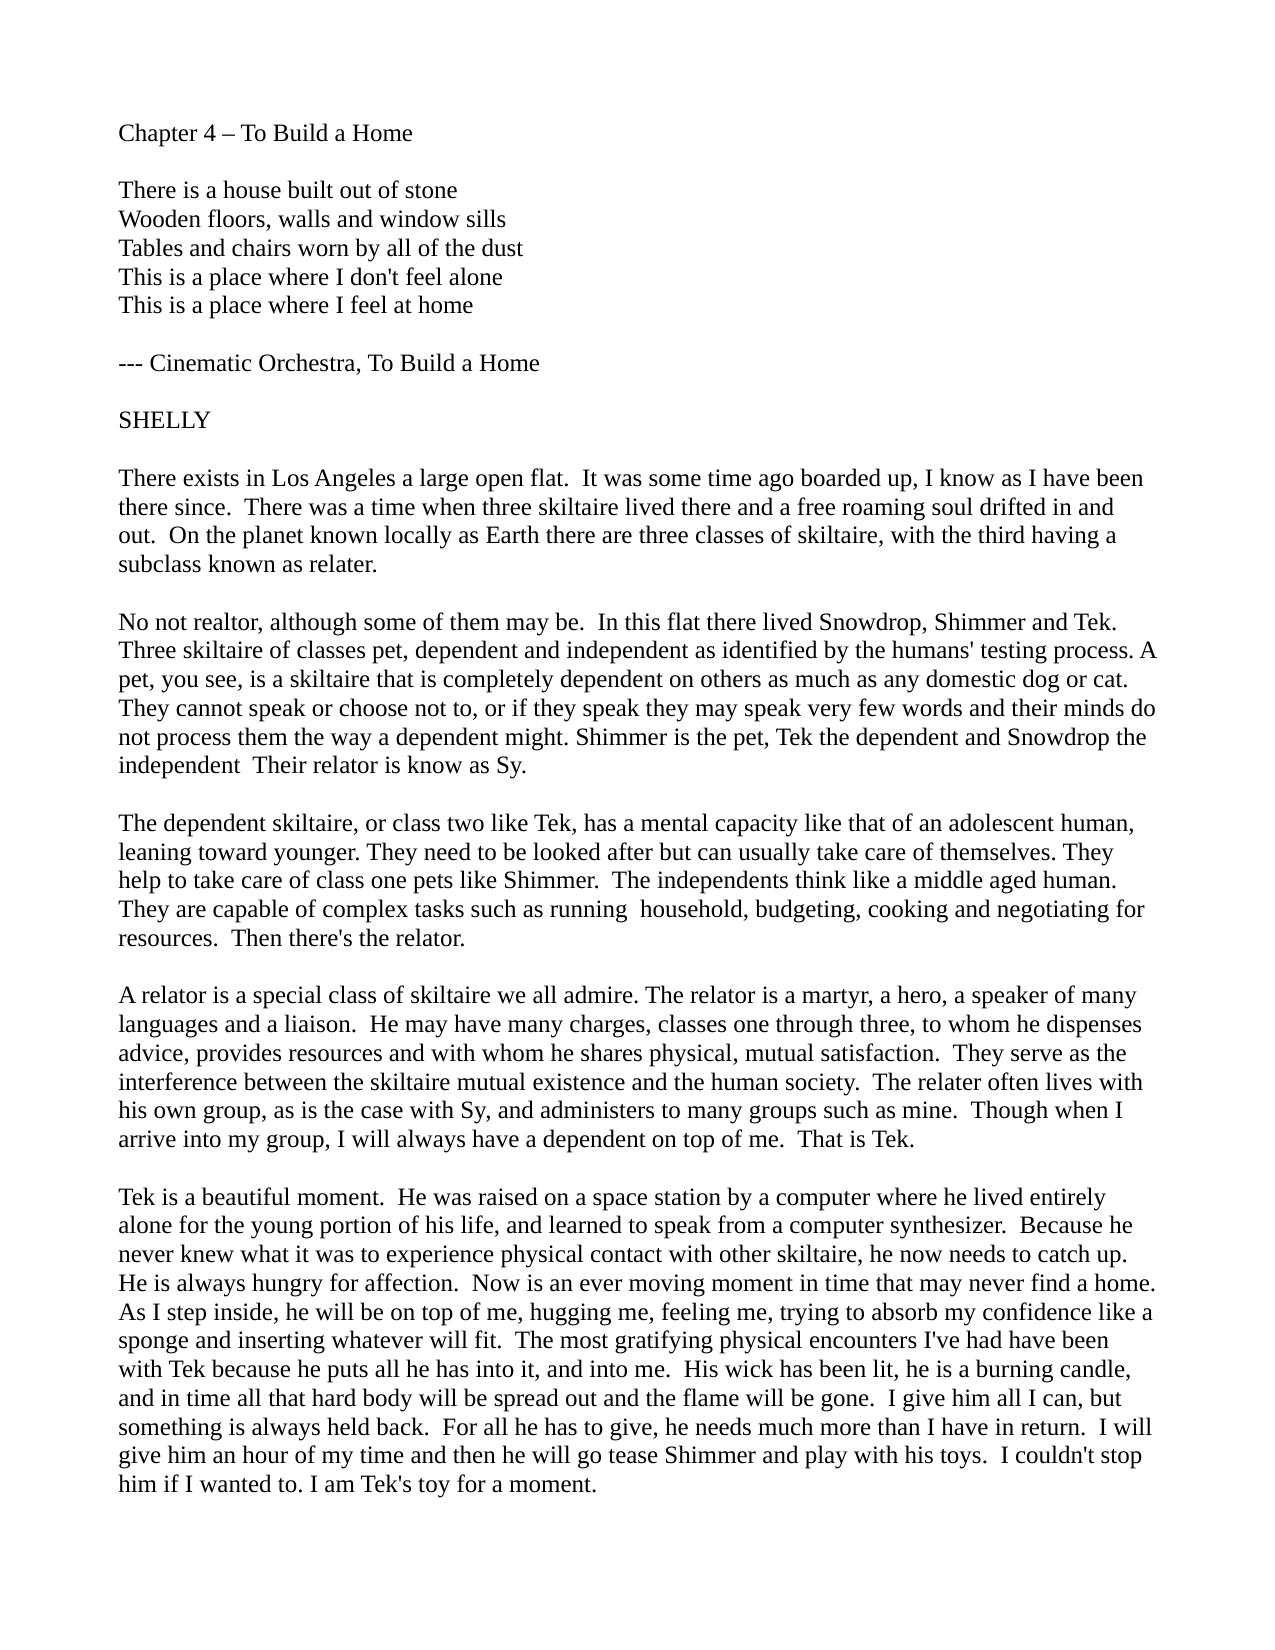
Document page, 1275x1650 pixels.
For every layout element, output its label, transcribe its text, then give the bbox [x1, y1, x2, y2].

text Tek is a beautiful moment. He was raised on a space station by a computer where he lived entirely alone for the young portion of his life, and learned to speak from a computer synthesizer. Because he never knew what it was to experience physical contact with other skiltaire, he now needs to catch up. He is always hungry for affection. Now is an ever moving moment in time that may never find a home. As I step inside, he will be on top of me, hugging me, feeling me, trying to absorb my confidence like a sponge and inserting whatever will fit. The most gratifying physical encounters I've had have been with Tek because he puts all he has into it, and into me. His wick has been lit, he is a burning candle, and in time all that hard body will be spread out and the flame will be gone. I give him all I can, but something is always held back. For all he has to give, he needs much more than I have in return. I will give him an hour of my time and then he will go tease Shimmer and play with his toys. I couldn't stop him if I wanted to. I am Tek's toy for a moment. [118, 1182, 1157, 1498]
text No not realtor, although some of them may be. In this flat there lived Snowdrop, Shimmer and Tek. Three skiltaire of classes pet, dependent and independent as identified by the humans' testing process. A pet, you see, is a skiltaire that is completely dependent on others as much as any domestic dog or cat. They cannot speak or choose not to, or if they speak they may speak very few words and their minds do not process them the way a dependent might. Shimmer is the pet, Tek the dependent and Snowdrop the independent Their relator is know as Sy. [118, 607, 1157, 779]
text Tables and chairs worn by all of the dust [118, 233, 1157, 262]
text This is a place where I feel at home [118, 291, 1157, 319]
text There exists in Los Angeles a large open flat. It was some time ago boarded up, I know as I have been there since. There was a time when three skiltaire lived there and a free roaming soul drifted in and out. On the planet known locally as Earth there are three classes of skiltaire, with the third having a subclass known as relater. [118, 463, 1157, 578]
text The dependent skiltaire, or class two like Tek, has a mental capacity like that of an adolescent human, leaning toward younger. They need to be looked after but can usually take care of themselves. They help to take care of class one pets like Shimmer. The independents think like a middle aged human. They are capable of complex tasks such as running household, budgeting, cooking and negotiating for resources. Then there's the relator. [118, 808, 1157, 952]
text Wooden floors, walls and window sills [118, 204, 1157, 233]
text --- Cinematic Orchestra, To Build a Home [118, 348, 1157, 377]
text A relator is a special class of skiltaire we all admire. The relator is a martyr, a hero, a speaker of many languages and a liaison. He may have many charges, classes one through three, to whom he dispenses advice, provides resources and with whom he shares physical, mutual satisfaction. They serve as the interference between the skiltaire mutual existence and the human society. The relater often lives with his own group, as is the case with Sy, and administers to many groups such as mine. Though when I arrive into my group, I will always have a dependent on top of me. That is Tek. [118, 981, 1157, 1153]
text SHELLY [118, 406, 1157, 434]
text This is a place where I don't feel alone [118, 262, 1157, 291]
text Chapter 4 – To Build a Home [118, 118, 1157, 147]
text There is a house built out of stone [118, 176, 1157, 204]
